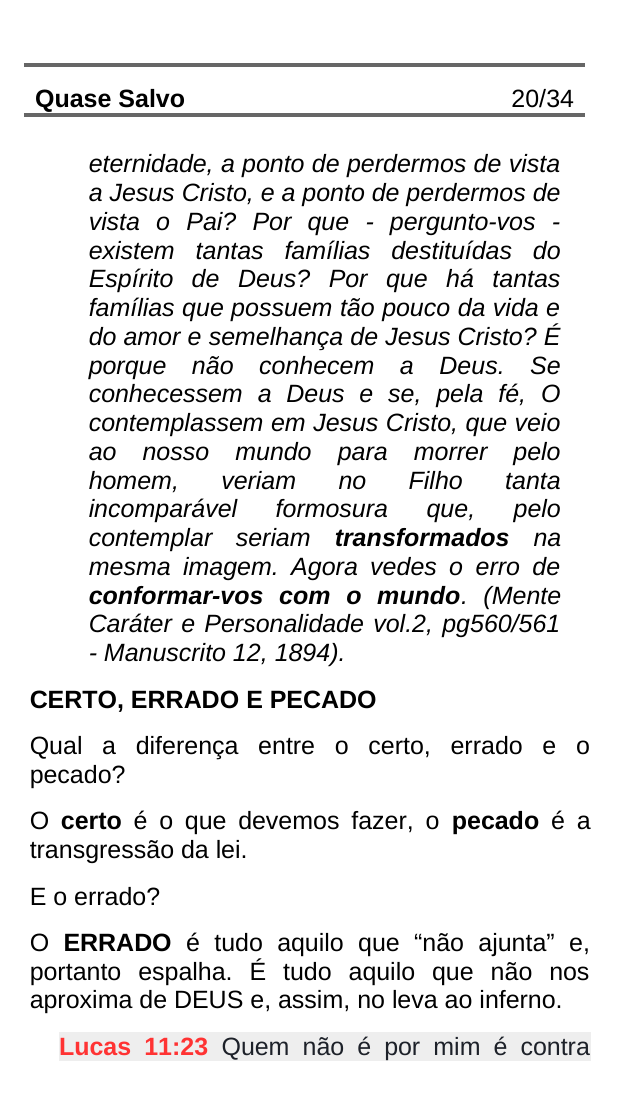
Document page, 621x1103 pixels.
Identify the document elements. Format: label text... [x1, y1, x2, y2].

text O ERRADO é tudo aquilo que “não ajunta” e, portanto espalha. É tudo aquilo que não nos aproxima de DEUS e, assim, no leva ao inferno. [29, 928, 591, 1014]
text Qual a diferença entre o certo, errado e o pecado? [29, 731, 591, 789]
text O certo é o que devemos fazer, o pecado é a transgressão da lei. [29, 806, 591, 864]
text Lucas 11:23 Quem não é por mim é contra [59, 1032, 591, 1061]
text E o errado? [29, 882, 591, 910]
text eternidade, a ponto de perdermos de vista a Jesus Cristo, e a ponto de perdermos de vista o Pai? Por que - pergunto-vos - existem tantas famílias destituídas do Espírito de Deus? Por que há tantas famílias que possuem tão pouco da vida e do amor e semelhança de Jesus Cristo? É porque não conhecem a Deus. Se conhecessem a Deus e se, pela fé, O contemplassem em Jesus Cristo, que veio ao nosso mundo para morrer pelo homem, veriam no Filho tanta incomparável formosura que, pelo contemplar seriam transformados na mesma imagem. Agora vedes o erro de conformar-vos com o mundo. (Mente Caráter e Personalidade vol.2, pg560/561 - Manuscrito 12, 1894). [88, 149, 561, 667]
text CERTO, ERRADO E PECADO [29, 685, 591, 713]
